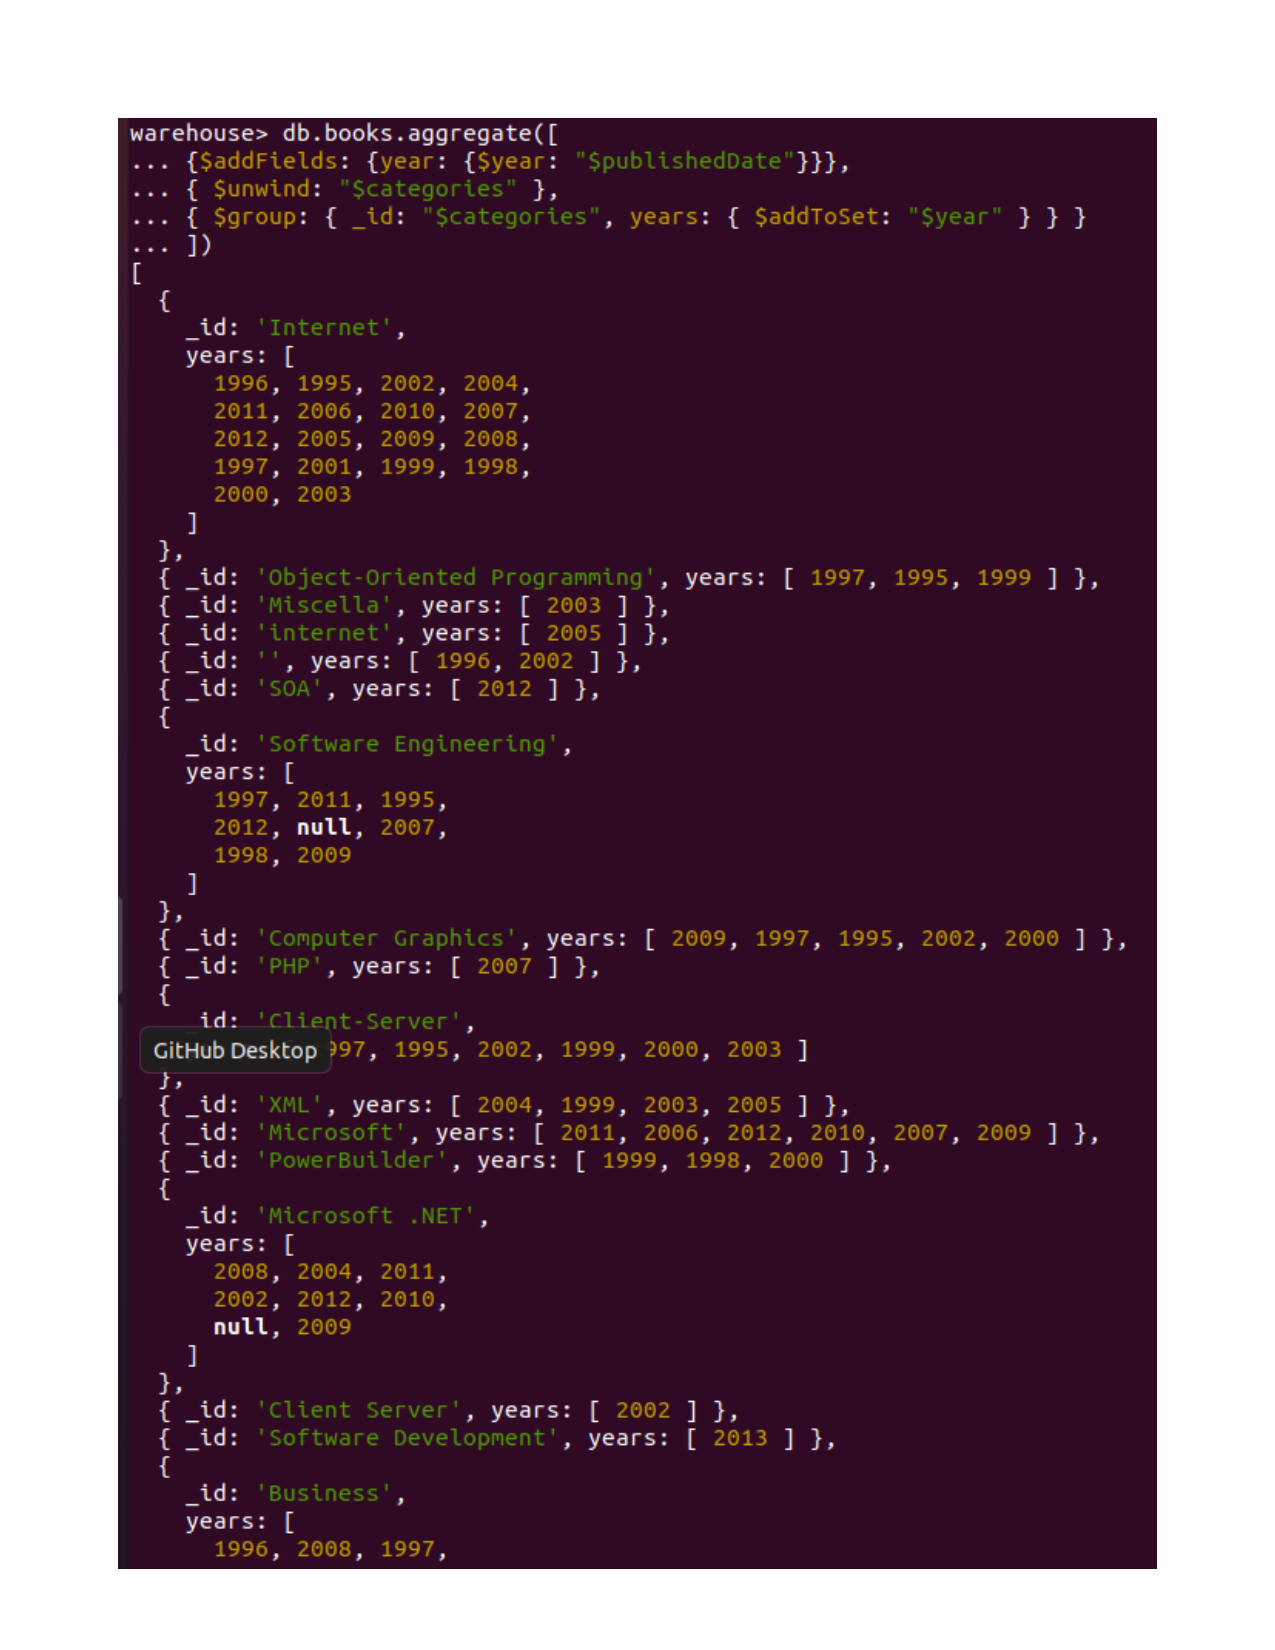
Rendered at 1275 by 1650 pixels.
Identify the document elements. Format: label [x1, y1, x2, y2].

picture [118, 118, 1157, 1569]
